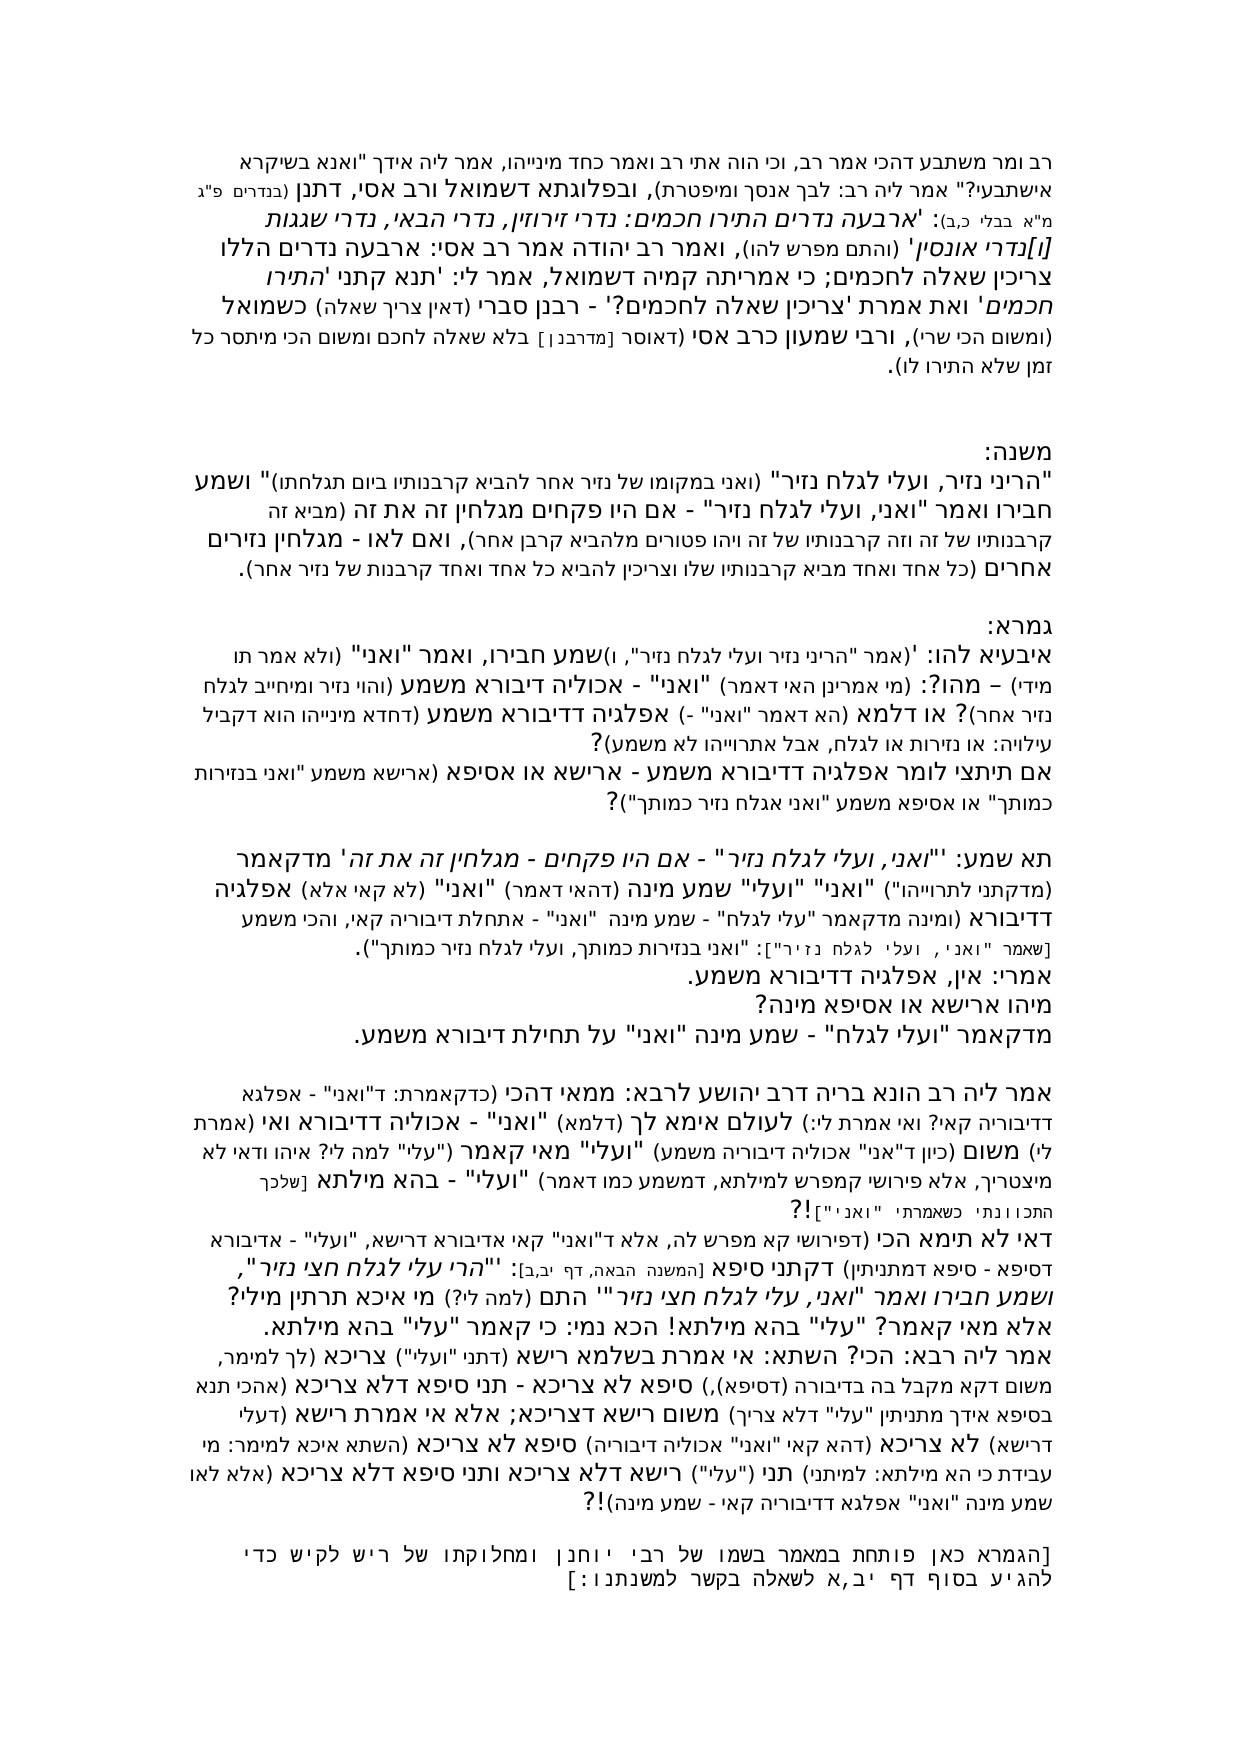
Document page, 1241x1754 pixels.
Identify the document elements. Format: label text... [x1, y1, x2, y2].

text אמר ליה רב הונא בריה דרב יהושע לרבא: ממאי דהכי (כדקאמרת: ד"ואני" - אפלגא דדיבוריה קאי? ואי אמרת לי:) לעולם אימא לך (דלמא) "ואני" - אכוליה דדיבורא ואי (אמרת לי) משום (כיון ד"אני" אכוליה דיבוריה משמע) "ועלי" מאי קאמר ("עלי" למה לי? איהו ודאי לא מיצטריך, אלא פירושי קמפרש למילתא, דמשמע כמו דאמר) "ועלי" - בהא מילתא [שלכך התכוונתי כשאמרתי "ואני"]!? [187, 1078, 1053, 1224]
text דאי לא תימא הכי (דפירושי קא מפרש לה, אלא ד"ואני" קאי אדיבורא דרישא, "ועלי" - אדיבורא דסיפא - סיפא דמתניתין) דקתני סיפא [המשנה הבאה, דף יב,ב]: '"הרי עלי לגלח חצי נזיר", ושמע חבירו ואמר "ואני, עלי לגלח חצי נזיר"' התם (למה לי?) מי איכא תרתין מילי? אלא מאי קאמר? "עלי" בהא מילתא! הכא נמי: כי קאמר "עלי" בהא מילתא. [187, 1224, 1053, 1341]
text אמר ליה רבא: הכי? השתא: אי אמרת בשלמא רישא (דתני "ועלי") צריכא (לך למימר, משום דקא מקבל בה בדיבורה (דסיפא),) סיפא לא צריכא - תני סיפא דלא צריכא (אהכי תנא בסיפא אידך מתניתין "עלי" דלא צריך) משום רישא דצריכא; אלא אי אמרת רישא (דעלי דרישא) לא צריכא (דהא קאי "ואני" אכוליה דיבוריה) סיפא לא צריכא (השתא איכא למימר: מי עבידת כי הא מילתא: למיתני) תני ("עלי") רישא דלא צריכא ותני סיפא דלא צריכא (אלא לאו שמע מינה "ואני" אפלגא דדיבוריה קאי - שמע מינה)!? [187, 1341, 1053, 1516]
text גמרא: [187, 612, 1053, 641]
text רב ומר משתבע דהכי אמר רב, וכי הוה אתי רב ואמר כחד מינייהו, אמר ליה אידך "ואנא בשיקרא אישתבעי?" אמר ליה רב: לבך אנסך ומיפטרת), ובפלוגתא דשמואל ורב אסי, דתנן (בנדרים פ"ג מ"א בבלי כ,ב): 'ארבעה נדרים התירו חכמים: נדרי זירוזין, נדרי הבאי, נדרי שגגות [ו]נדרי אונסין' (והתם מפרש להו), ואמר רב יהודה אמר רב אסי: ארבעה נדרים הללו צריכין שאלה לחכמים; כי אמריתה קמיה דשמואל, אמר לי: 'תנא קתני 'התירו חכמים' ואת אמרת 'צריכין שאלה לחכמים?' - רבנן סברי (דאין צריך שאלה) כשמואל (ומשום הכי שרי), ורבי שמעון כרב אסי (דאוסר [מדרבנן] בלא שאלה לחכם ומשום הכי מיתסר כל זמן שלא התירו לו). [187, 150, 1053, 379]
text איבעיא להו: '(אמר "הריני נזיר ועלי לגלח נזיר", ו)שמע חבירו, ואמר "ואני" (ולא אמר תו מידי) – מהו?: (מי אמרינן האי דאמר) "ואני" - אכוליה דיבורא משמע (והוי נזיר ומיחייב לגלח נזיר אחר)? או דלמא (הא דאמר "ואני" -) אפלגיה דדיבורא משמע (דחדא מינייהו הוא דקביל עילויה: או נזירות או לגלח, אבל אתרוייהו לא משמע)? [187, 641, 1053, 758]
text אמרי: אין, אפלגיה דדיבורא משמע. [187, 962, 1053, 991]
text מדקאמר "ועלי לגלח" - שמע מינה "ואני" על תחילת דיבורא משמע. [187, 1020, 1053, 1049]
text "הריני נזיר, ועלי לגלח נזיר" (ואני במקומו של נזיר אחר להביא קרבנותיו ביום תגלחתו)" ושמע חבירו ואמר "ואני, ועלי לגלח נזיר" - אם היו פקחים מגלחין זה את זה (מביא זה קרבנותיו של זה וזה קרבנותיו של זה ויהו פטורים מלהביא קרבן אחר), ואם לאו - מגלחין נזירים אחרים (כל אחד ואחד מביא קרבנותיו שלו וצריכין להביא כל אחד ואחד קרבנות של נזיר אחר). [187, 466, 1053, 583]
text מיהו ארישא או אסיפא מינה? [187, 991, 1053, 1020]
text אם תיתצי לומר אפלגיה דדיבורא משמע - ארישא או אסיפא (ארישא משמע "ואני בנזירות כמותך" או אסיפא משמע "ואני אגלח נזיר כמותך")? [187, 758, 1053, 816]
text משנה: [187, 437, 1053, 466]
text [הגמרא כאן פותחת במאמר בשמו של רבי יוחנן ומחלוקתו של ריש לקיש כדי להגיע בסוף דף יב,א לשאלה בקשר למשנתנו:] [187, 1545, 1053, 1592]
text תא שמע: '"ואני, ועלי לגלח נזיר" - אם היו פקחים - מגלחין זה את זה' מדקאמר (מדקתני לתרוייהו") "ואני" "ועלי" שמע מינה (דהאי דאמר) "ואני" (לא קאי אלא) אפלגיה דדיבורא (ומינה מדקאמר "עלי לגלח" - שמע מינה "ואני" - אתחלת דיבוריה קאי, והכי משמע [שאמר "ואני, ועלי לגלח נזיר"]: "ואני בנזירות כמותך, ועלי לגלח נזיר כמותך"). [187, 845, 1053, 962]
